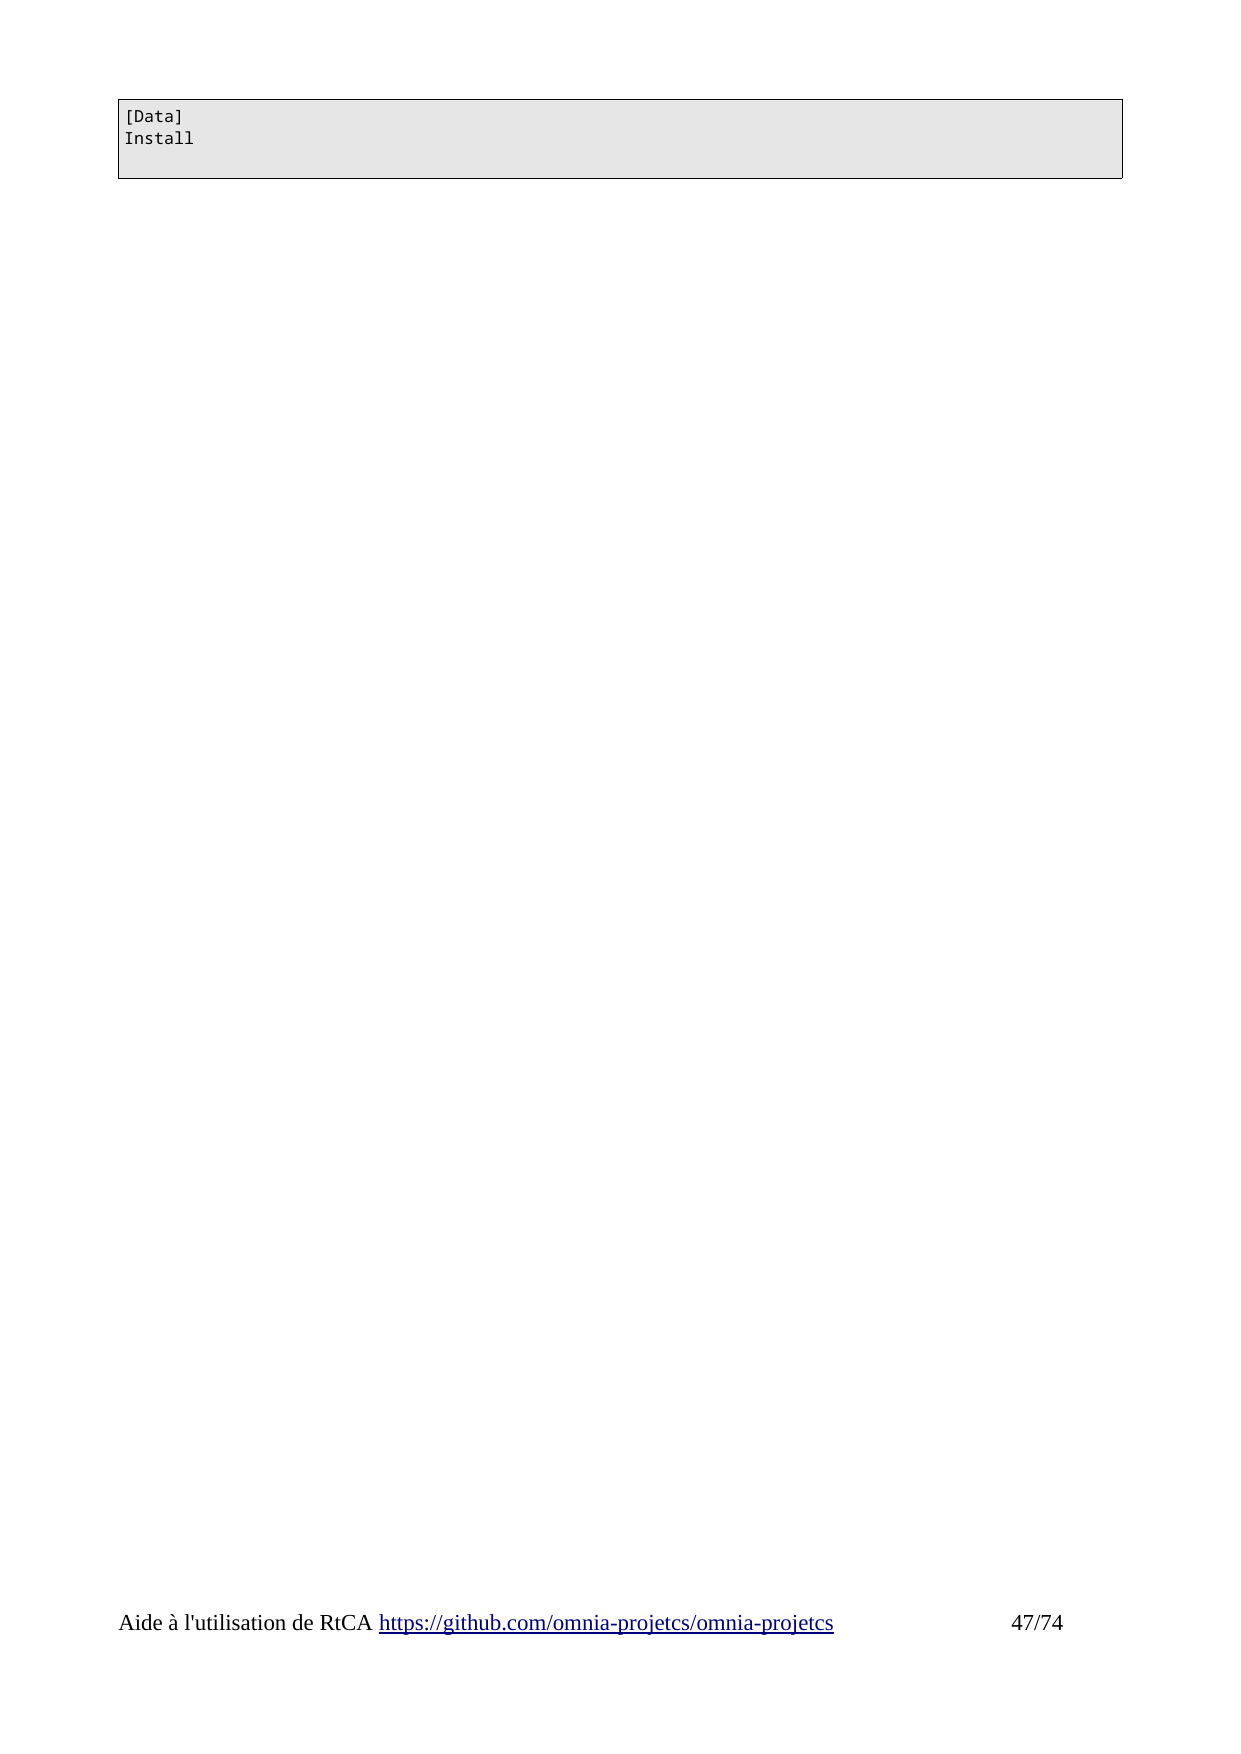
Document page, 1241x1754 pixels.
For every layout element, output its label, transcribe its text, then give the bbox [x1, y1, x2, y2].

table_header [Data] Install [119, 100, 1122, 178]
